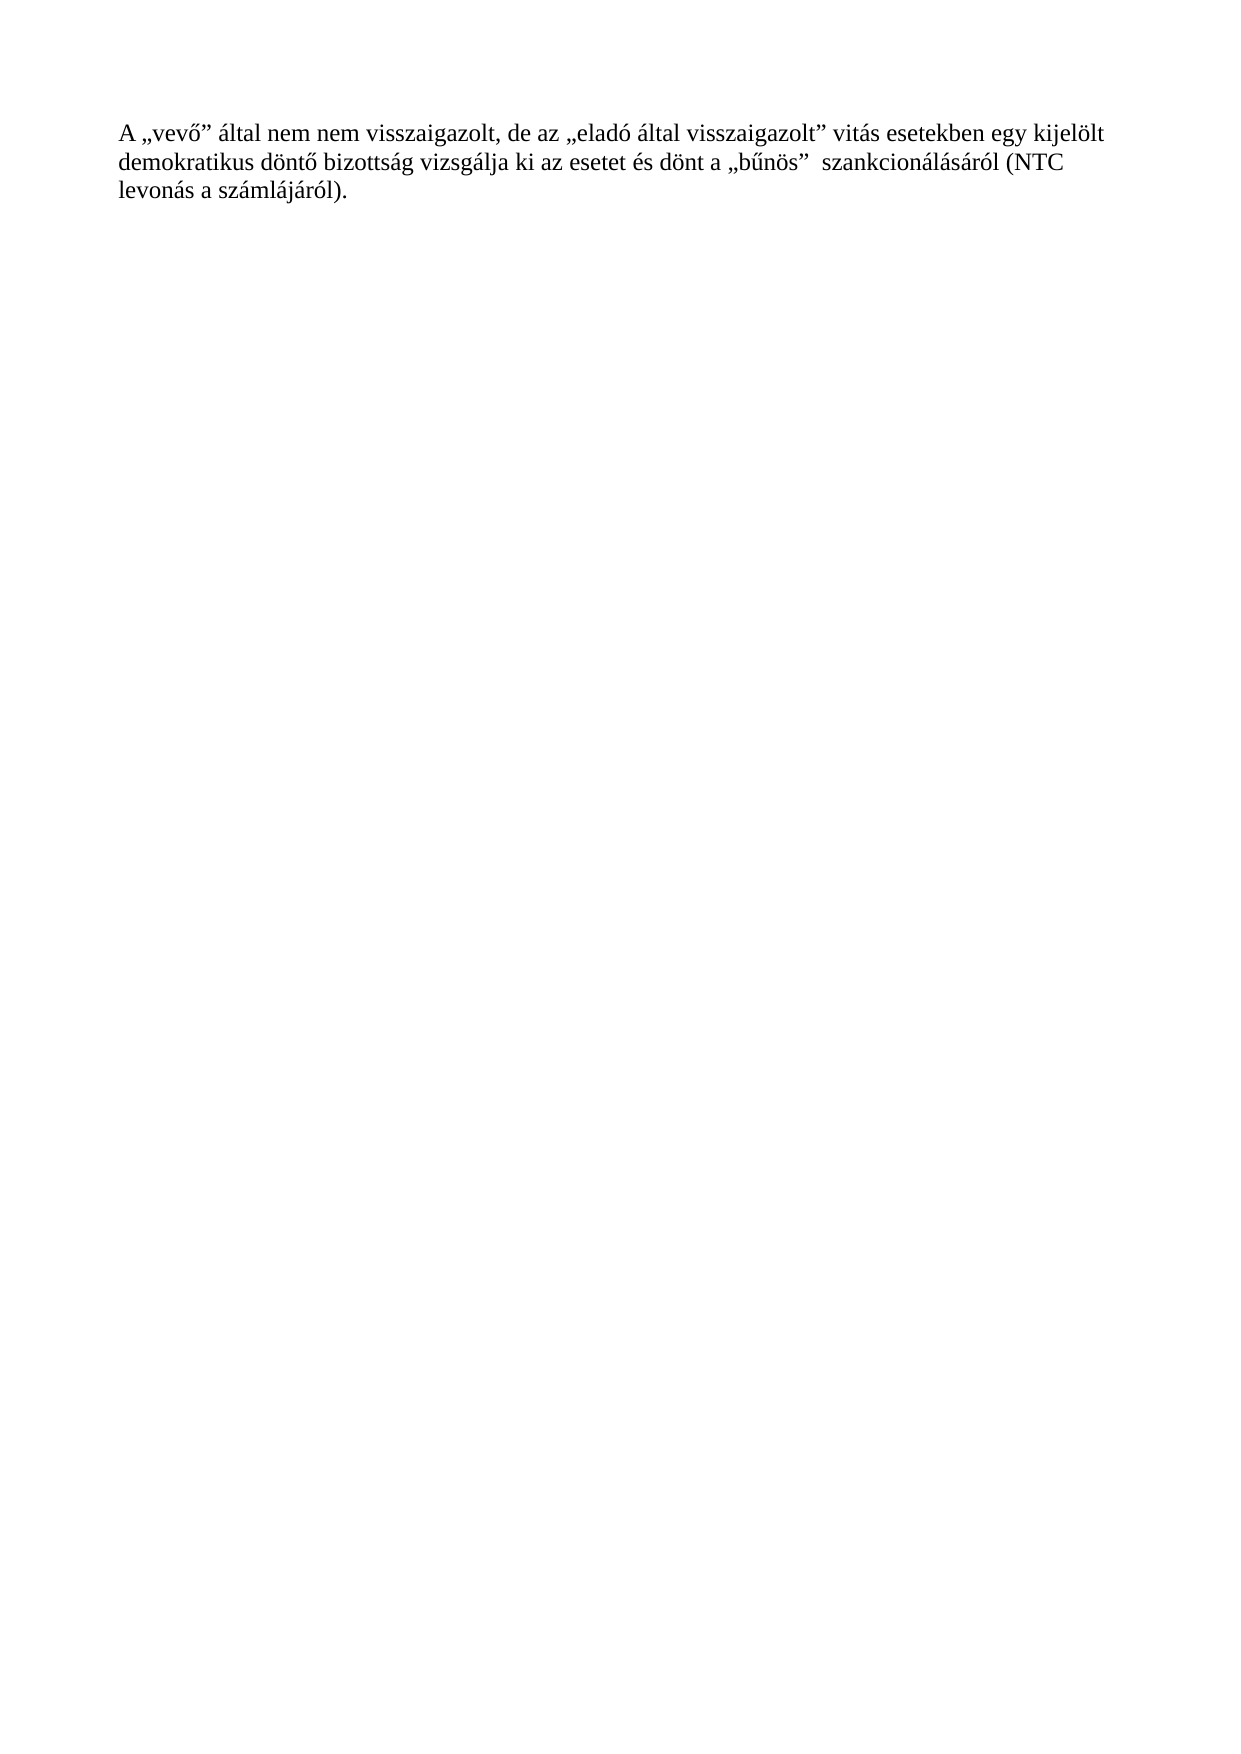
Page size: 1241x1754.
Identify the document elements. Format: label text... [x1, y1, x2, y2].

text A „vevő” által nem nem visszaigazolt, de az „eladó által visszaigazolt” vitás esetekben egy kijelölt demokratikus döntő bizottság vizsgálja ki az esetet és dönt a „bűnös” szankcionálásáról (NTC levonás a számlájáról). [118, 118, 1122, 204]
